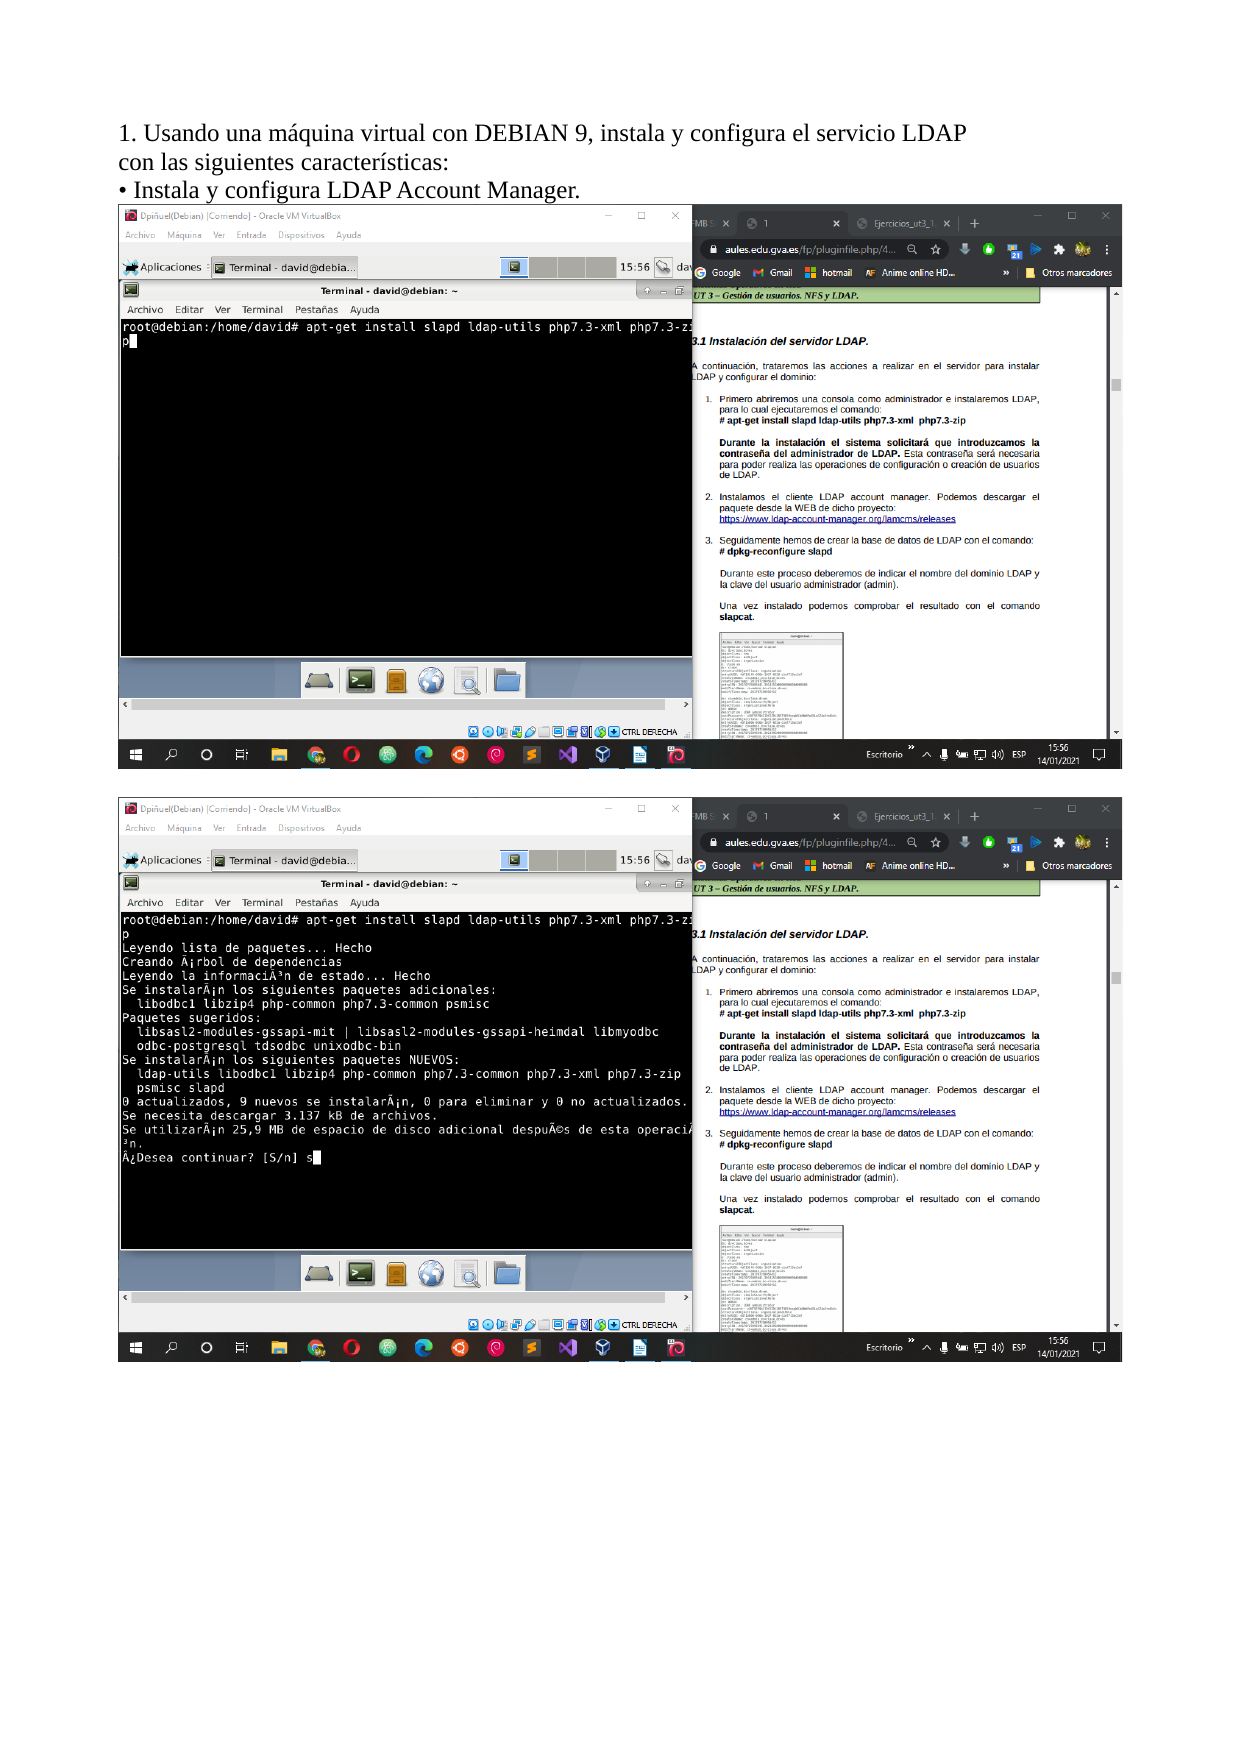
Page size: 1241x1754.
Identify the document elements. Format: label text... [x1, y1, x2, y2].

picture [118, 204, 1123, 769]
text 1. Usando una máquina virtual con DEBIAN 9, instala y configura el servicio LDAP [118, 118, 1122, 147]
text con las siguientes características: [118, 147, 1122, 176]
picture [118, 797, 1123, 1362]
text • Instala y configura LDAP Account Manager. [118, 176, 1122, 204]
